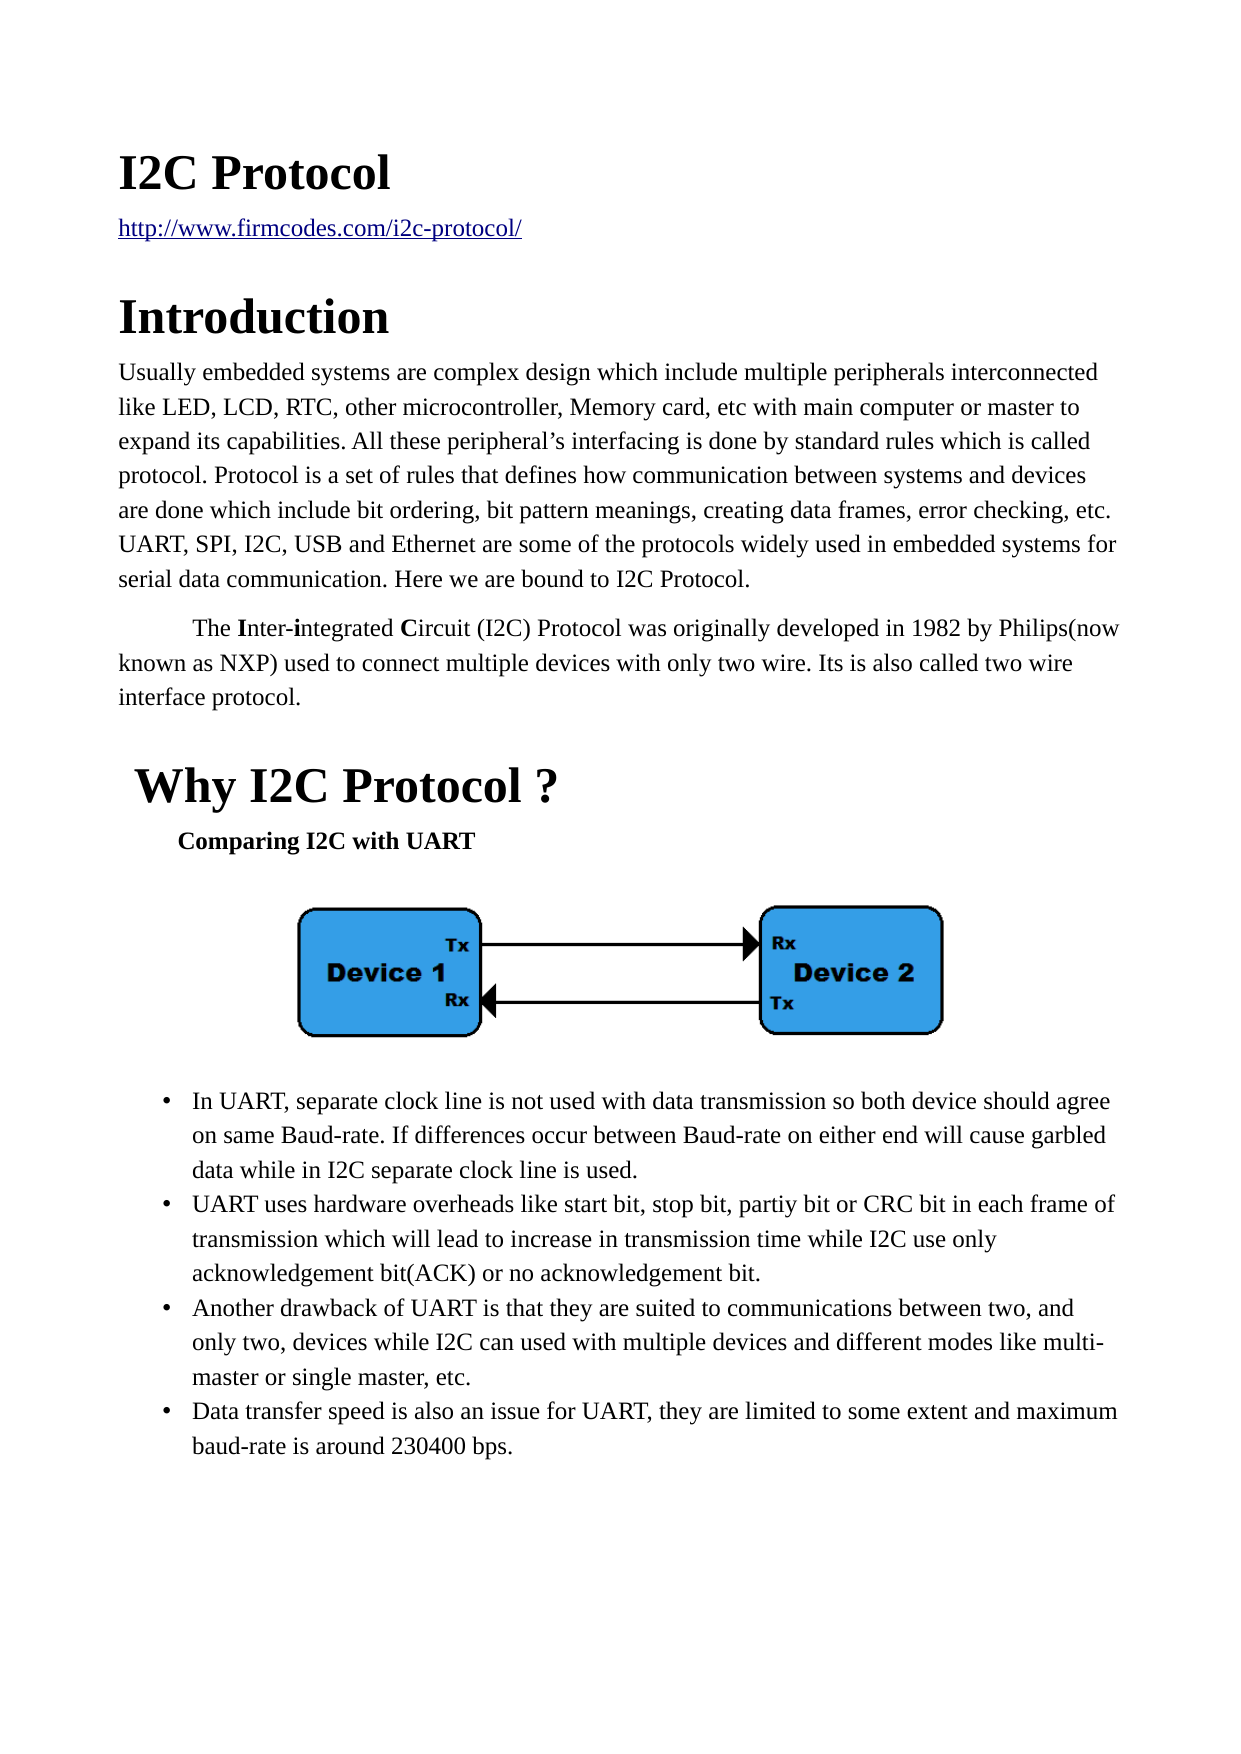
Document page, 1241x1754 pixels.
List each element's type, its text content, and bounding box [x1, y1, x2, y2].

subtitle Introduction [118, 287, 1122, 345]
list In UART, separate clock line is not used with data transmission so both device should agree on same Baud-rate. If differences occur between Baud-rate on either end will cause garbled data while in I2C separate clock line is used. [162, 1086, 1122, 1184]
text The Inter-integrated Circuit (I2C) Protocol was originally developed in 1982 by Philips(now known as NXP) used to connect multiple devices with only two wire. Its is also called two wire interface protocol. [118, 613, 1122, 711]
text http://www.firmcodes.com/i2c-protocol/ [118, 213, 1122, 242]
list Another drawback of UART is that they are suited to communications between two, and only two, devices while I2C can used with multiple devices and different modes like multi-master or single master, etc. [162, 1293, 1122, 1391]
picture [275, 884, 965, 1063]
list Data transfer speed is also an issue for UART, they are limited to some extent and maximum baud-rate is around 230400 bps. [162, 1396, 1122, 1459]
text Usually embedded systems are complex design which include multiple peripherals interconnected like LED, LCD, RTC, other microcontroller, Memory card, etc with main computer or master to expand its capabilities. All these peripheral’s interfacing is done by standard rules which is called protocol. Protocol is a set of rules that defines how communication between systems and devices are done which include bit ordering, bit pattern meanings, creating data frames, error checking, etc. UART, SPI, I2C, USB and Ethernet are some of the protocols widely used in embedded systems for serial data communication. Here we are bound to I2C Protocol. [118, 357, 1122, 593]
list UART uses hardware overheads like start bit, stop bit, partiy bit or CRC bit in each frame of transmission which will lead to increase in transmission time while I2C use only acknowledgement bit(ACK) or no acknowledgement bit. [162, 1189, 1122, 1287]
subtitle I2C Protocol [118, 143, 1122, 201]
subtitle Why I2C Protocol ? [134, 756, 1106, 814]
text Comparing I2C with UART [177, 826, 1063, 855]
